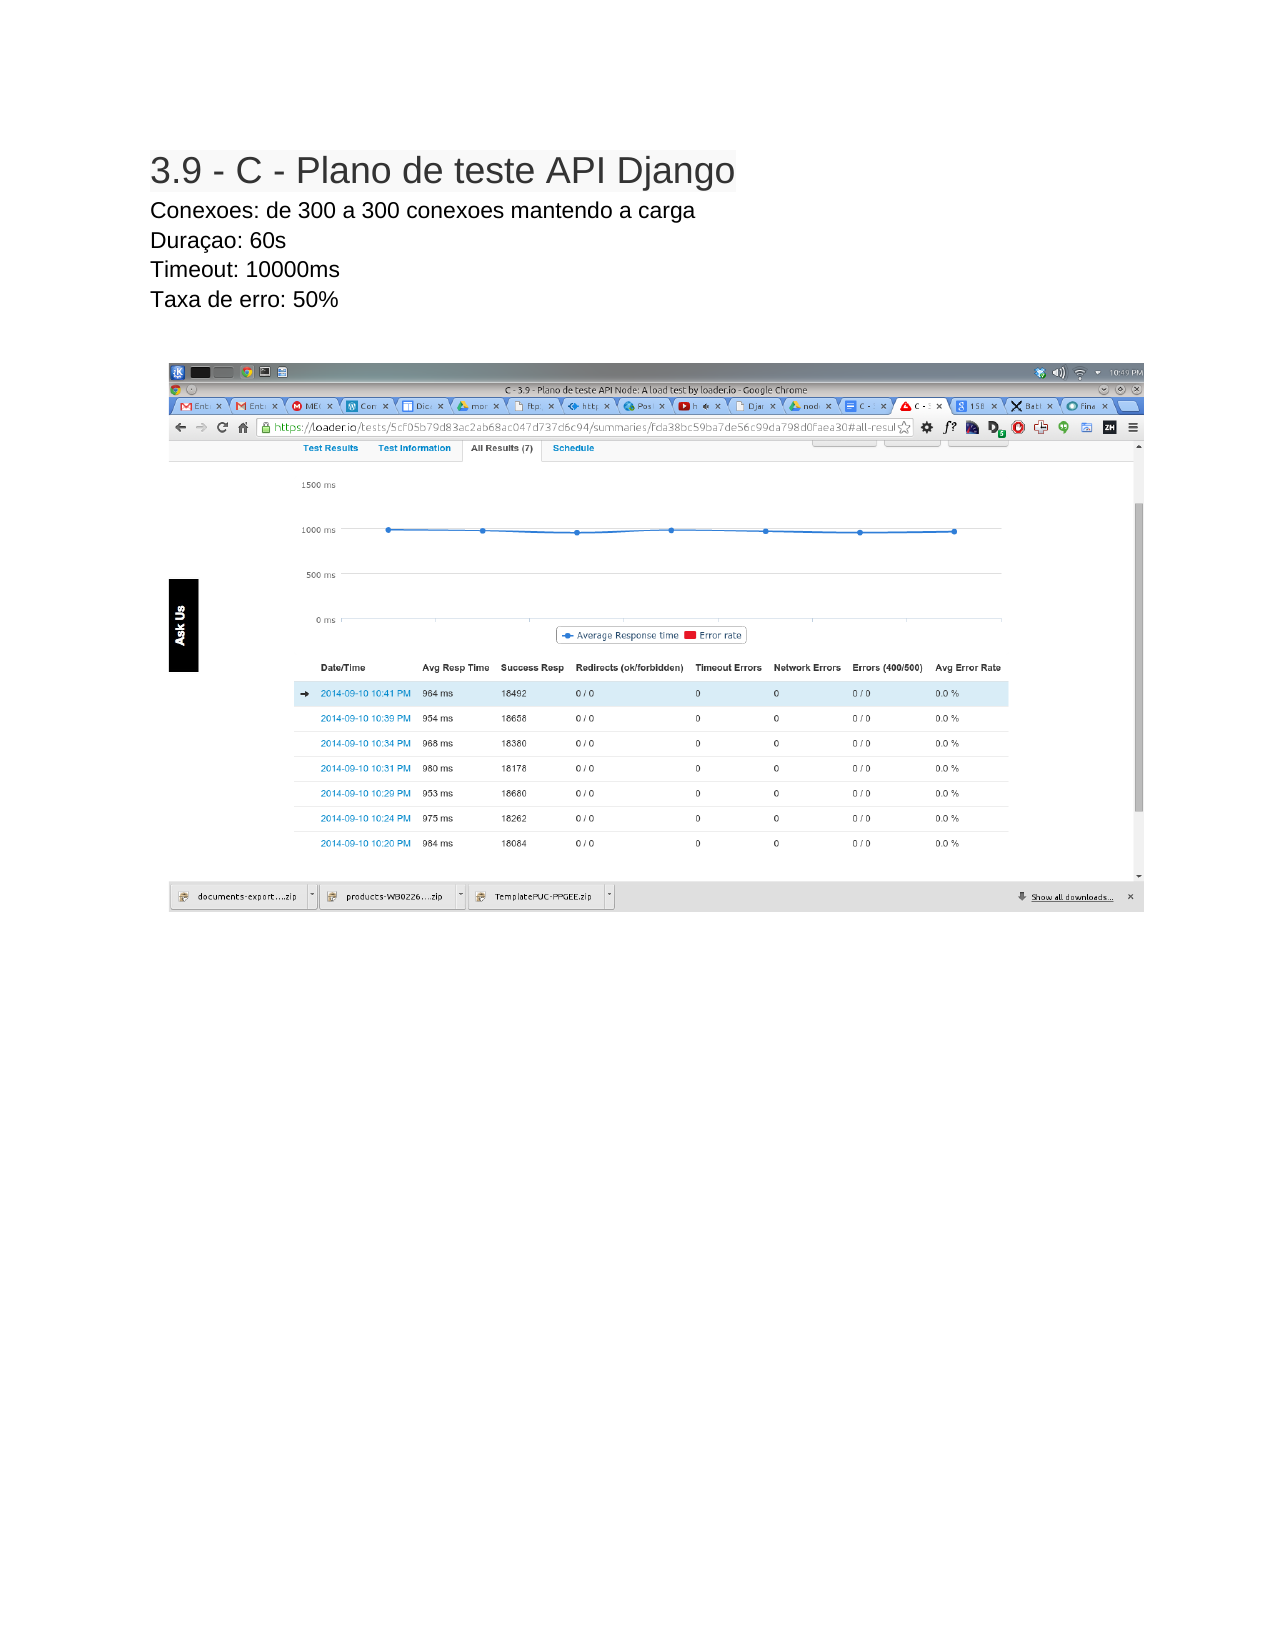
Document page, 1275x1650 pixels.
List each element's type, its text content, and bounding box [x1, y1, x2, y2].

text Taxa de erro: 50% [150, 286, 1125, 312]
text Duraçao: 60s [150, 227, 1125, 253]
text 3.9 - C - Plano de teste API Django [150, 150, 1125, 192]
text Conexoes: de 300 a 300 conexoes mantendo a carga [150, 198, 1125, 224]
text Timeout: 10000ms [150, 257, 1125, 282]
picture [168, 363, 1144, 912]
